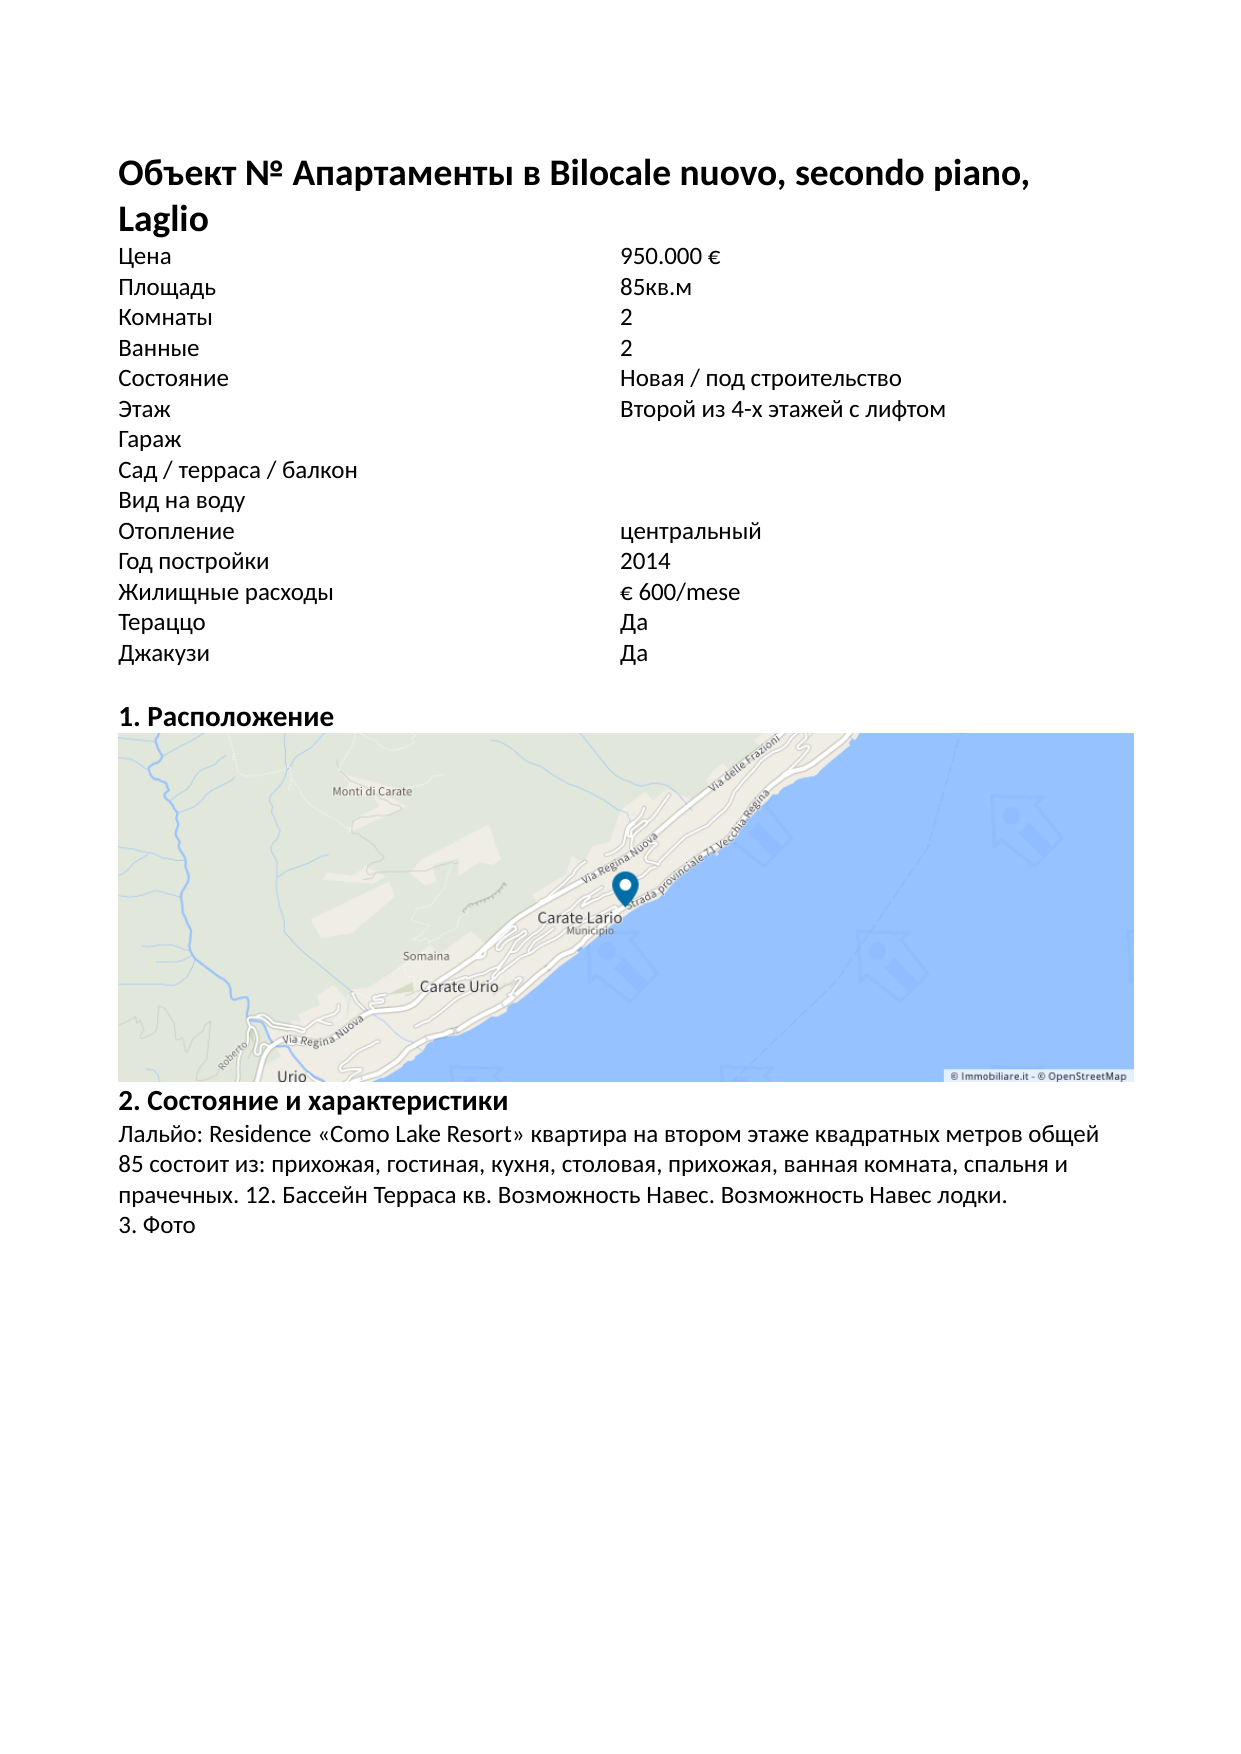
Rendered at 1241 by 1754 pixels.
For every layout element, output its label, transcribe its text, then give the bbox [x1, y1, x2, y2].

text 1. Расположение [118, 698, 1122, 733]
table_cell [620, 668, 1122, 698]
table_cell Этаж [118, 393, 620, 423]
table_cell Отопление [118, 515, 620, 546]
table_cell 2 [620, 301, 1122, 332]
table_cell 85кв.м [620, 271, 1122, 301]
picture [118, 733, 1134, 1082]
table_cell [620, 485, 1122, 515]
table_cell Вид на воду [118, 485, 620, 515]
text Объект № Апартаменты в Bilocale nuovo, secondo piano, Laglio [118, 149, 1122, 240]
table_header 950.000 € [620, 240, 1122, 271]
table_cell Сад / терраса / балкон [118, 454, 620, 484]
table_cell Джакузи [118, 637, 620, 668]
text Лальйо: Residence «Como Lake Resort» квартира на втором этаже квадратных метров общей 85 состоит из: прихожая, гостиная, кухня, столовая, прихожая, ванная комната, спальня и прачечных. 12. Бассейн Терраса кв. Возможность Навес. Возможность Навес лодки. [118, 1118, 1122, 1209]
table_cell Второй из 4-х этажей с лифтом [620, 393, 1122, 423]
table_cell Комнаты [118, 301, 620, 332]
table_cell Гараж [118, 424, 620, 454]
table_cell центральный [620, 515, 1122, 546]
table_cell 2014 [620, 546, 1122, 576]
table_cell 2 [620, 332, 1122, 362]
table_cell Тераццо [118, 607, 620, 637]
table_cell [620, 454, 1122, 484]
text 3. Фото [118, 1209, 1122, 1240]
table_cell € 600/mese [620, 576, 1122, 607]
table_cell Жилищные расходы [118, 576, 620, 607]
table_cell Состояние [118, 363, 620, 393]
table_cell [620, 424, 1122, 454]
text 2. Состояние и характеристики [118, 1082, 1122, 1118]
table_cell [118, 668, 620, 698]
table_cell Ванные [118, 332, 620, 362]
table_cell Да [620, 607, 1122, 637]
table_cell Новая / под строительство [620, 363, 1122, 393]
table_cell Площадь [118, 271, 620, 301]
table_cell Год постройки [118, 546, 620, 576]
table_cell Да [620, 637, 1122, 668]
table_header Цена [118, 240, 620, 271]
